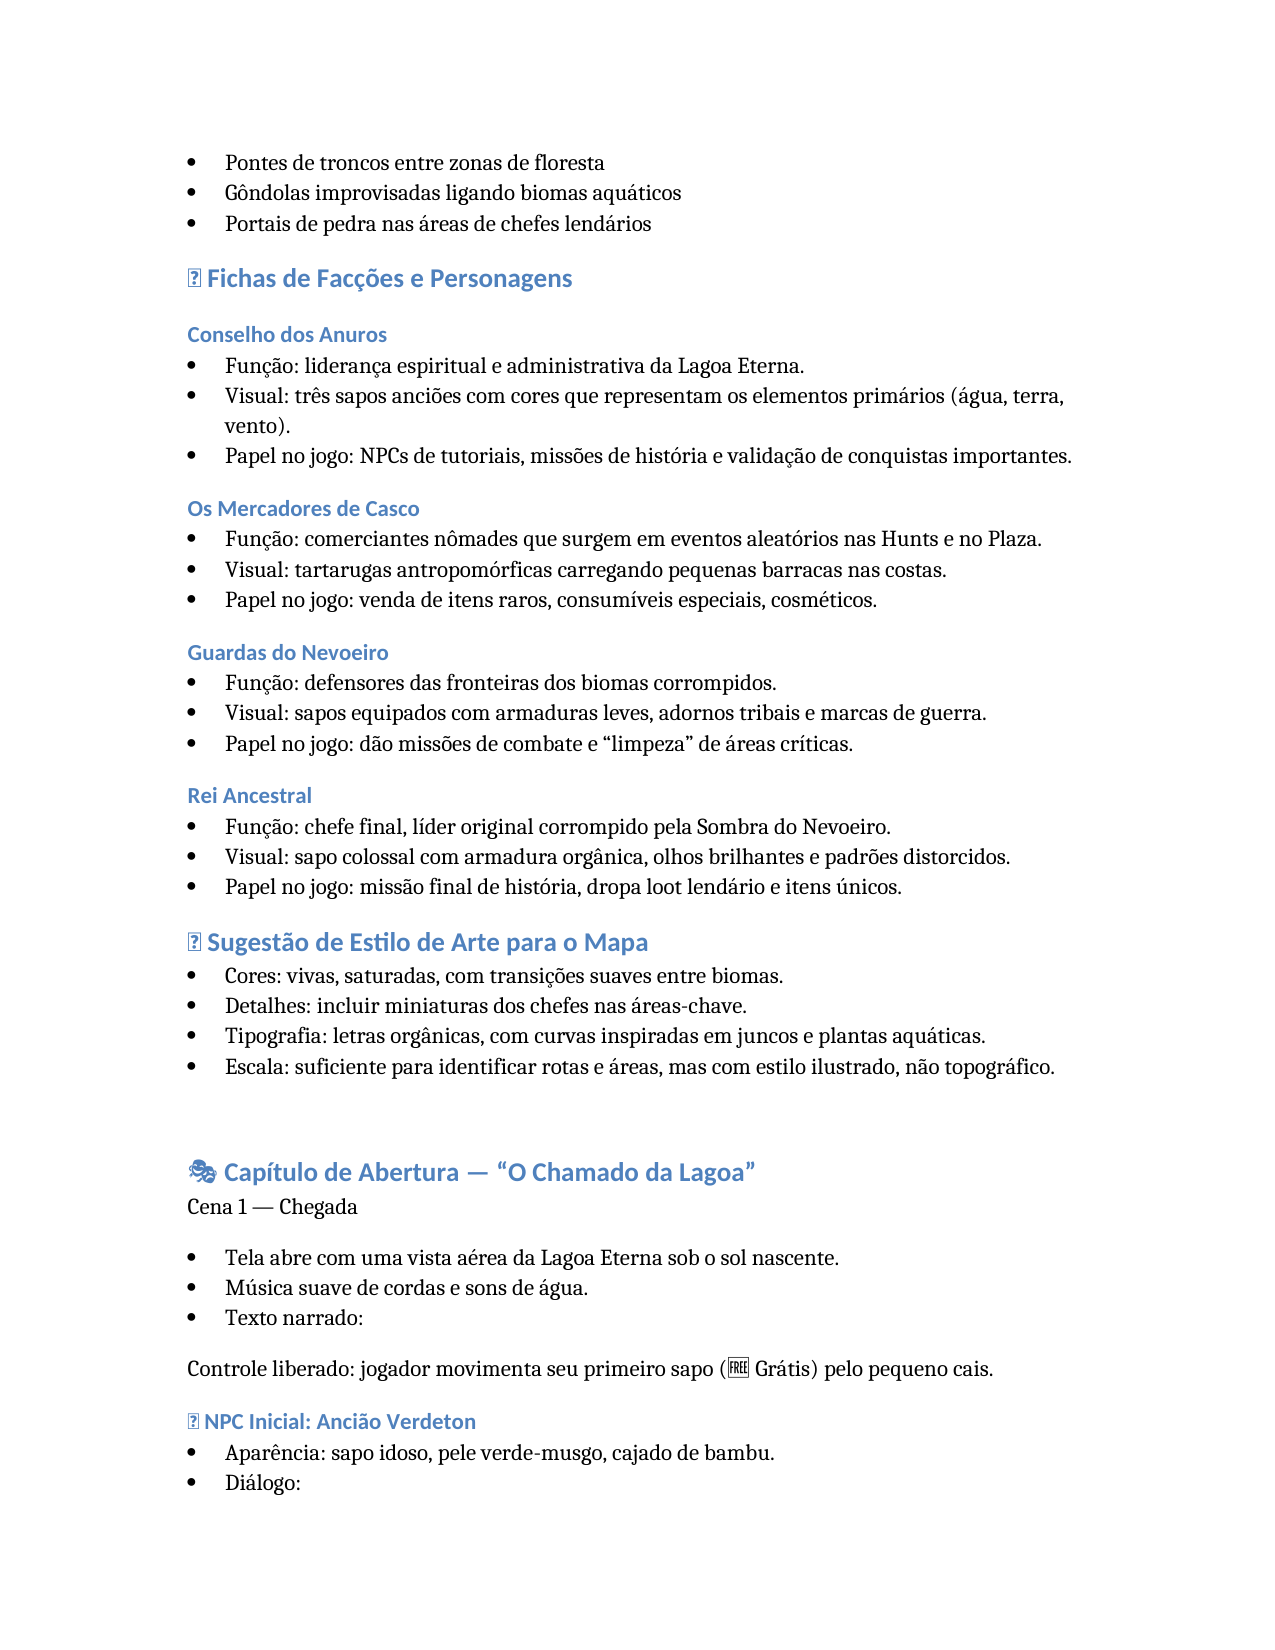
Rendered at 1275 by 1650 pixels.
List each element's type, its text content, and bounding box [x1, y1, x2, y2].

text Controle liberado: jogador movimenta seu primeiro sapo (🆓 Grátis) pelo pequeno cais. [187, 1356, 1087, 1382]
list Função: liderança espiritual e administrativa da Lagoa Eterna. [187, 352, 1087, 379]
subtitle Os Mercadores de Casco [187, 494, 1087, 522]
list Diálogo: [187, 1469, 1087, 1496]
list Visual: tartarugas antropomórficas carregando pequenas barracas nas costas. [187, 556, 1087, 583]
list Visual: sapo colossal com armadura orgânica, olhos brilhantes e padrões distorcidos. [187, 844, 1087, 870]
list Tela abre com uma vista aérea da Lagoa Eterna sob o sol nascente. [187, 1244, 1087, 1271]
list Portais de pedra nas áreas de chefes lendários [187, 210, 1087, 237]
list Tipografia: letras orgânicas, com curvas inspiradas em juncos e plantas aquáticas. [187, 1023, 1087, 1050]
subtitle Guardas do Nevoeiro [187, 638, 1087, 666]
subtitle Rei Ancestral [187, 781, 1087, 809]
list Detalhes: incluir miniaturas dos chefes nas áreas-chave. [187, 993, 1087, 1019]
list Cores: vivas, saturadas, com transições suaves entre biomas. [187, 963, 1087, 989]
list Visual: três sapos anciões com cores que representam os elementos primários (água, terra, vento). [187, 383, 1087, 439]
list Pontes de troncos entre zonas de floresta [187, 150, 1087, 176]
list Música suave de cordas e sons de água. [187, 1275, 1087, 1301]
subtitle 📜 Fichas de Facções e Personagens [187, 261, 1087, 294]
list Papel no jogo: dão missões de combate e “limpeza” de áreas críticas. [187, 730, 1087, 757]
subtitle 🎭 Capítulo de Abertura — “O Chamado da Lagoa” [187, 1156, 1087, 1189]
list Escala: suficiente para identificar rotas e áreas, mas com estilo ilustrado, não topográfico. [187, 1053, 1087, 1080]
subtitle 🐸 NPC Inicial: Ancião Verdeton [187, 1407, 1087, 1435]
list Texto narrado: [187, 1305, 1087, 1331]
list Papel no jogo: missão final de história, dropa loot lendário e itens únicos. [187, 874, 1087, 900]
list Função: chefe final, líder original corrompido pela Sombra do Nevoeiro. [187, 813, 1087, 840]
list Gôndolas improvisadas ligando biomas aquáticos [187, 180, 1087, 207]
list Visual: sapos equipados com armaduras leves, adornos tribais e marcas de guerra. [187, 700, 1087, 726]
list Função: comerciantes nômades que surgem em eventos aleatórios nas Hunts e no Plaza. [187, 526, 1087, 553]
list Papel no jogo: NPCs de tutoriais, missões de história e validação de conquistas importantes. [187, 443, 1087, 469]
list Aparência: sapo idoso, pele verde‑musgo, cajado de bambu. [187, 1439, 1087, 1466]
text Cena 1 — Chegada [187, 1193, 1087, 1220]
subtitle Conselho dos Anuros [187, 320, 1087, 348]
list Papel no jogo: venda de itens raros, consumíveis especiais, cosméticos. [187, 587, 1087, 613]
list Função: defensores das fronteiras dos biomas corrompidos. [187, 670, 1087, 696]
subtitle 🎯 Sugestão de Estilo de Arte para o Mapa [187, 925, 1087, 958]
